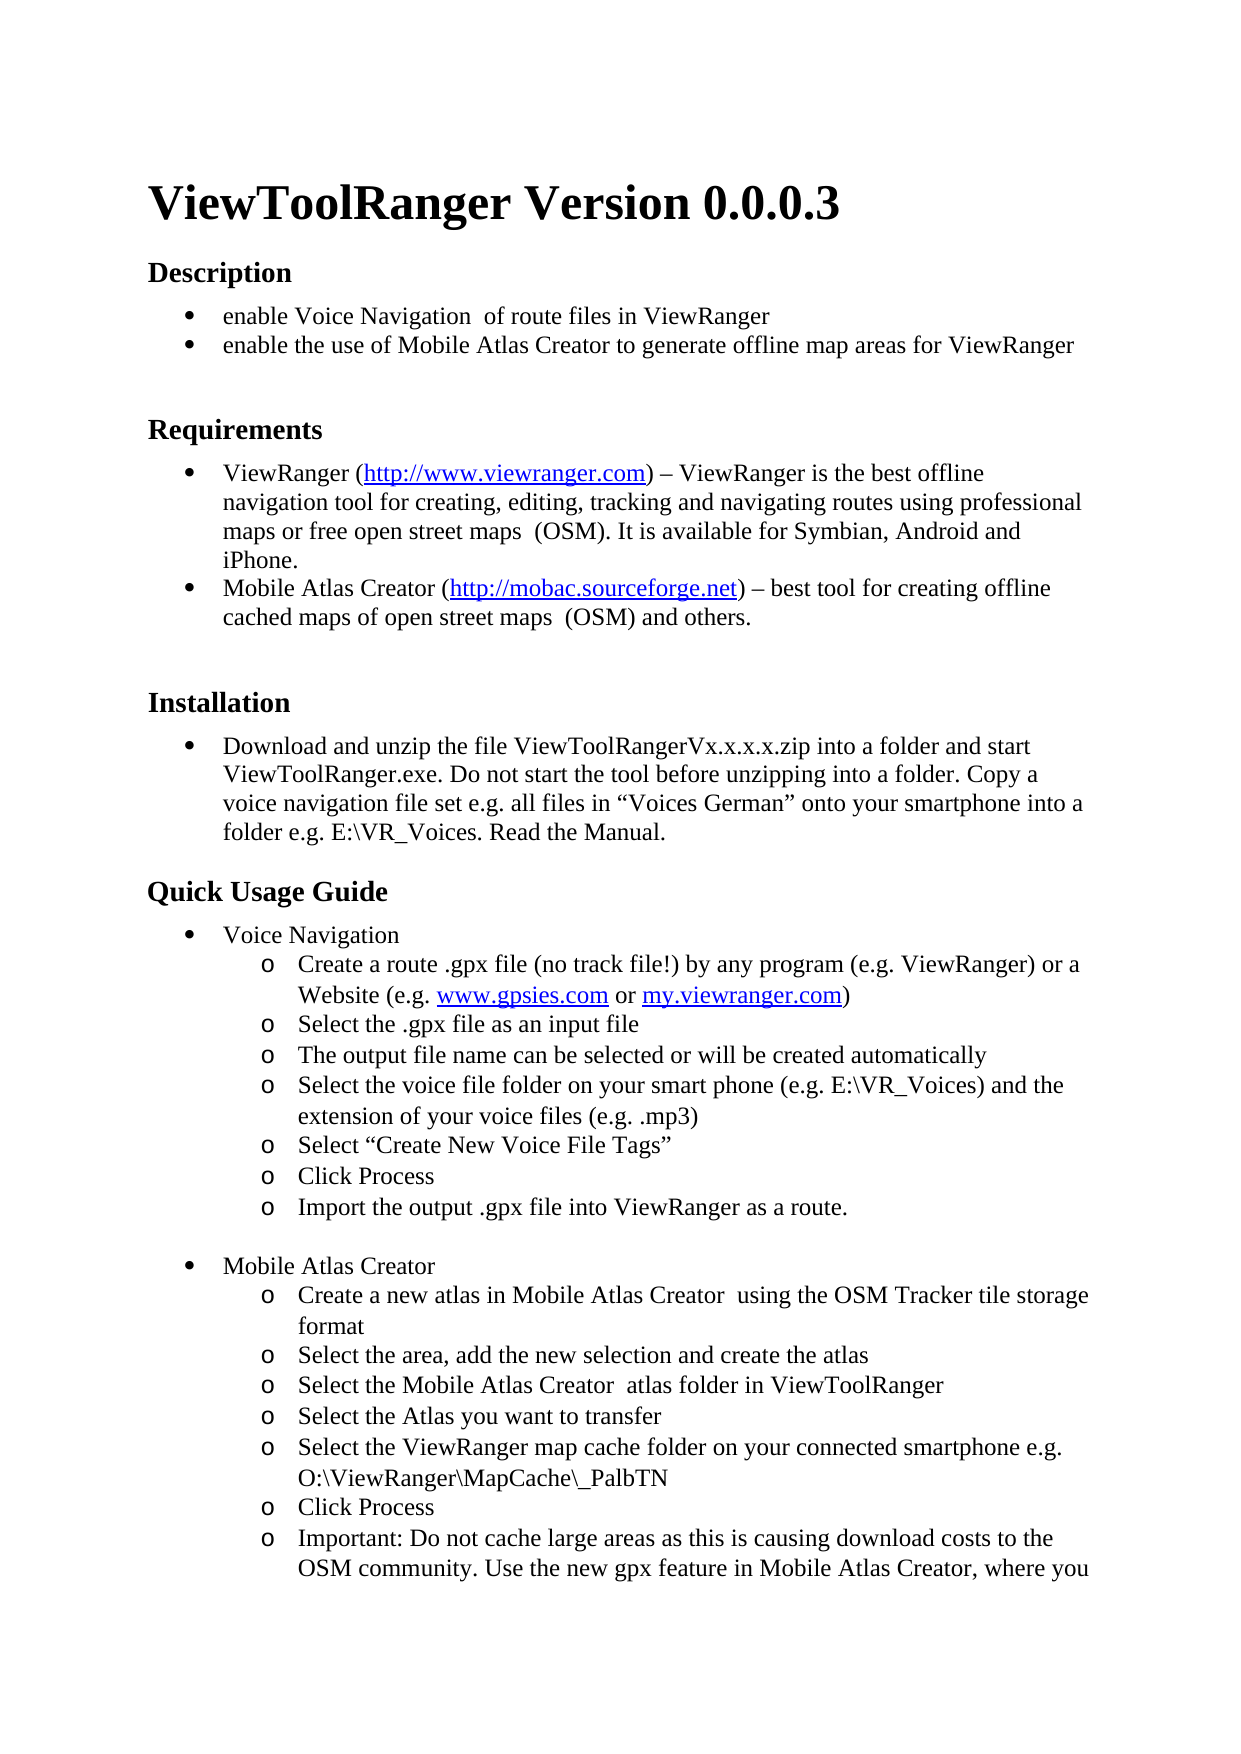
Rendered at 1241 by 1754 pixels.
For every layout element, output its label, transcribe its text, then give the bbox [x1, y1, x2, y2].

list enable the use of Mobile Atlas Creator to generate offline map areas for ViewRanger [185, 330, 1093, 359]
list Select the ViewRanger map cache folder on your connected smartphone e.g. O:\ViewRanger\MapCache\_PalbTN [260, 1432, 1093, 1492]
list Click Process [260, 1161, 1093, 1192]
list Import the output .gpx file into ViewRanger as a route. [260, 1192, 1093, 1223]
list Click Process [260, 1492, 1093, 1523]
list ViewRanger (http://www.viewranger.com) – ViewRanger is the best offline navigation tool for creating, editing, tracking and navigating routes using professional maps or free open street maps (OSM). It is available for Symbian, Android and iPhone. [185, 458, 1093, 573]
list Mobile Atlas Creator [185, 1251, 1093, 1280]
list Download and unzip the file ViewToolRangerVx.x.x.x.zip into a folder and start ViewToolRanger.exe. Do not start the tool before unzipping into a folder. Copy a voice navigation file set e.g. all files in “Voices German” onto your smartphone into a folder e.g. E:\VR_Voices. Read the Manual. [185, 731, 1093, 846]
list enable Voice Navigation of route files in ViewRanger [185, 301, 1093, 330]
list Select the Mobile Atlas Creator atlas folder in ViewToolRanger [260, 1371, 1093, 1401]
list Voice Navigation [185, 921, 1093, 949]
list Select the .gpx file as an input file [260, 1009, 1093, 1040]
list Mobile Atlas Creator (http://mobac.sourceforge.net) – best tool for creating offline cached maps of open street maps (OSM) and others. [185, 573, 1093, 631]
text Requirements [148, 412, 1093, 446]
list Select the voice file folder on your smart phone (e.g. E:\VR_Voices) and the extension of your voice files (e.g. .mp3) [260, 1071, 1093, 1130]
list Create a route .gpx file (no track file!) by any program (e.g. ViewRanger) or a Website (e.g. www.gpsies.com or my.viewranger.com) [260, 949, 1093, 1009]
text ViewToolRanger Version 0.0.0.3 [148, 173, 1093, 230]
list The output file name can be selected or will be created automatically [260, 1040, 1093, 1071]
list Select the Atlas you want to transfer [260, 1401, 1093, 1432]
text Quick Usage Guide [147, 874, 1093, 908]
text Installation [148, 685, 1093, 718]
text Description [148, 255, 1093, 289]
list Select the area, add the new selection and create the atlas [260, 1340, 1093, 1371]
list Select “Create New Voice File Tags” [260, 1130, 1093, 1161]
list Important: Do not cache large areas as this is causing download costs to the OSM community. Use the new gpx feature in Mobile Atlas Creator, where you [260, 1523, 1093, 1582]
list Create a new atlas in Mobile Atlas Creator using the OSM Tracker tile storage format [260, 1280, 1093, 1340]
